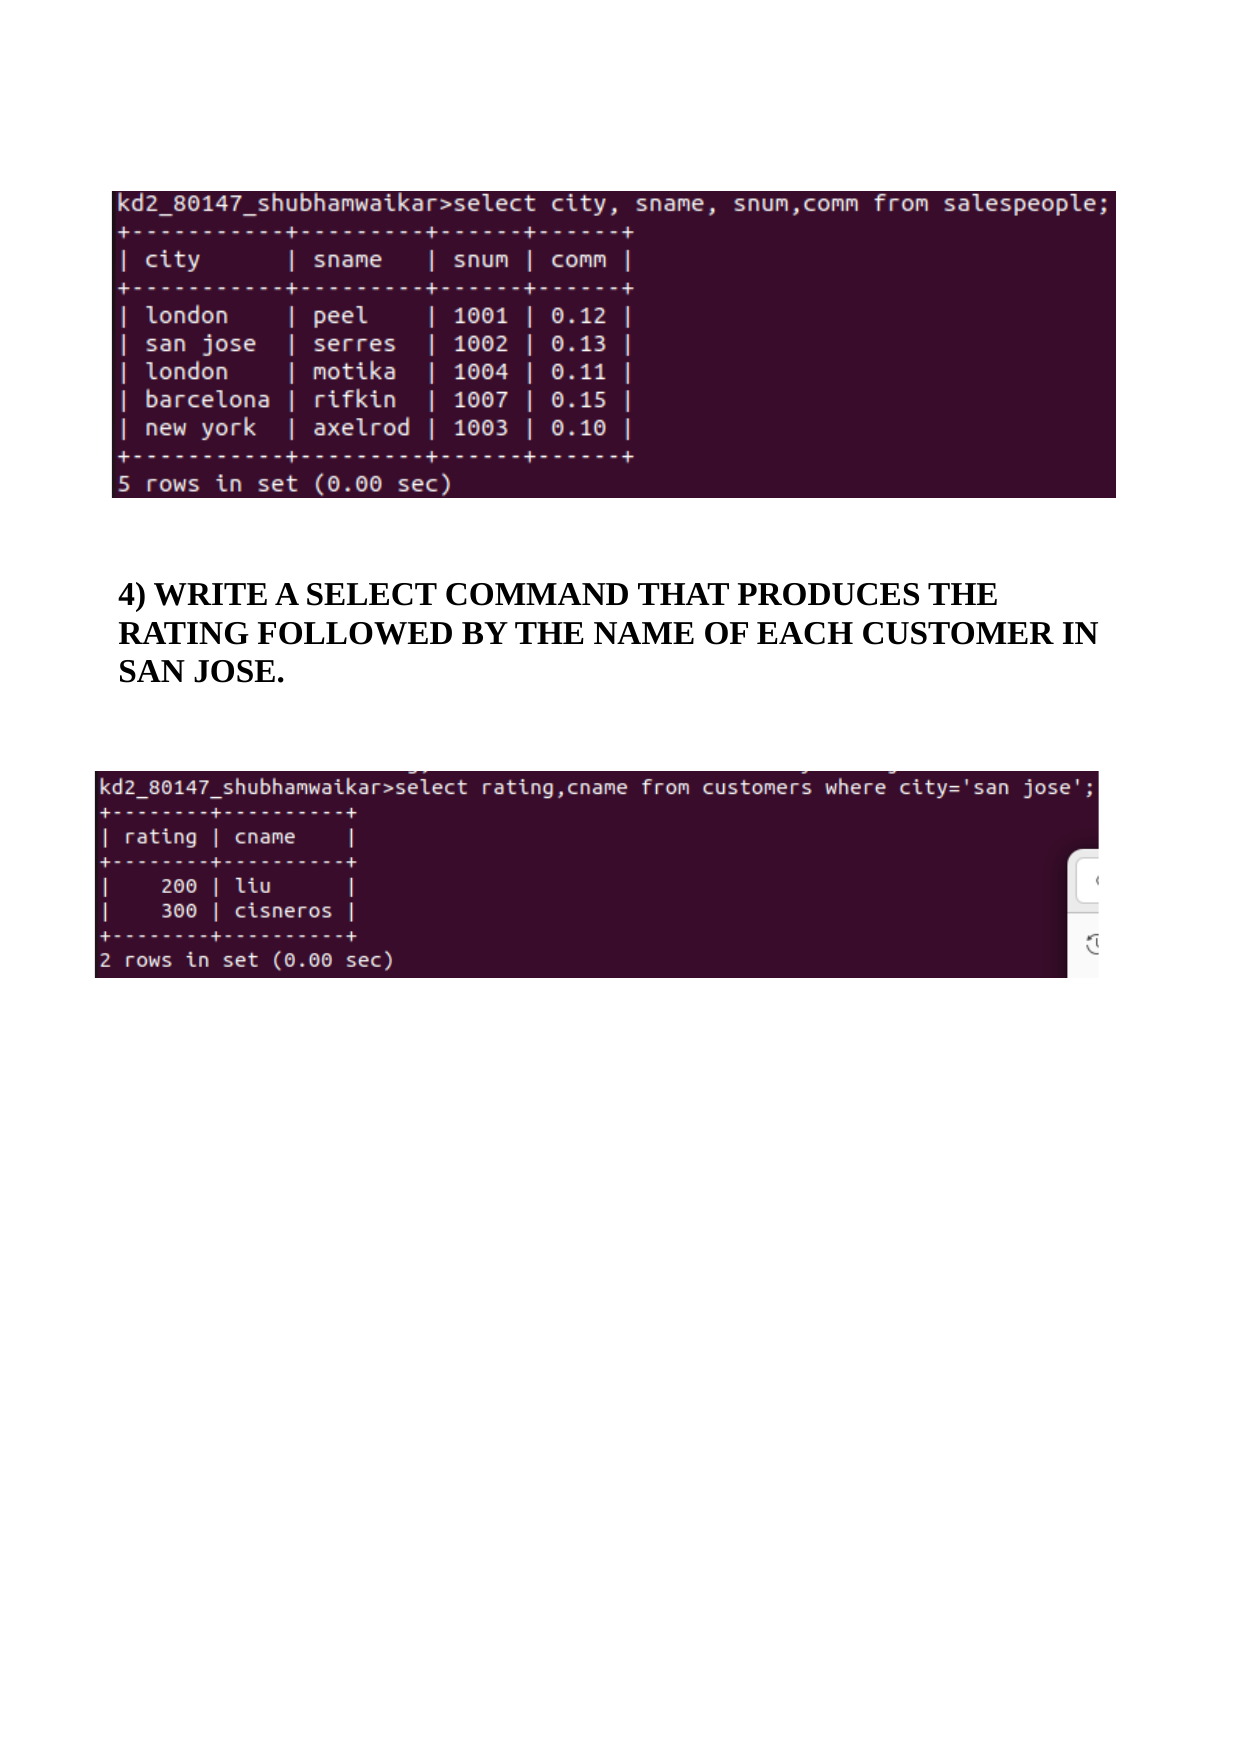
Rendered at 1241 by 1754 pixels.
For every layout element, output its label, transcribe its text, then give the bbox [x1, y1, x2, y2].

picture [94, 771, 1099, 978]
text 4) WRITE A SELECT COMMAND THAT PRODUCES THE RATING FOLLOWED BY THE NAME OF EACH CUSTOMER IN SAN JOSE. [118, 575, 1122, 690]
picture [111, 191, 1116, 498]
